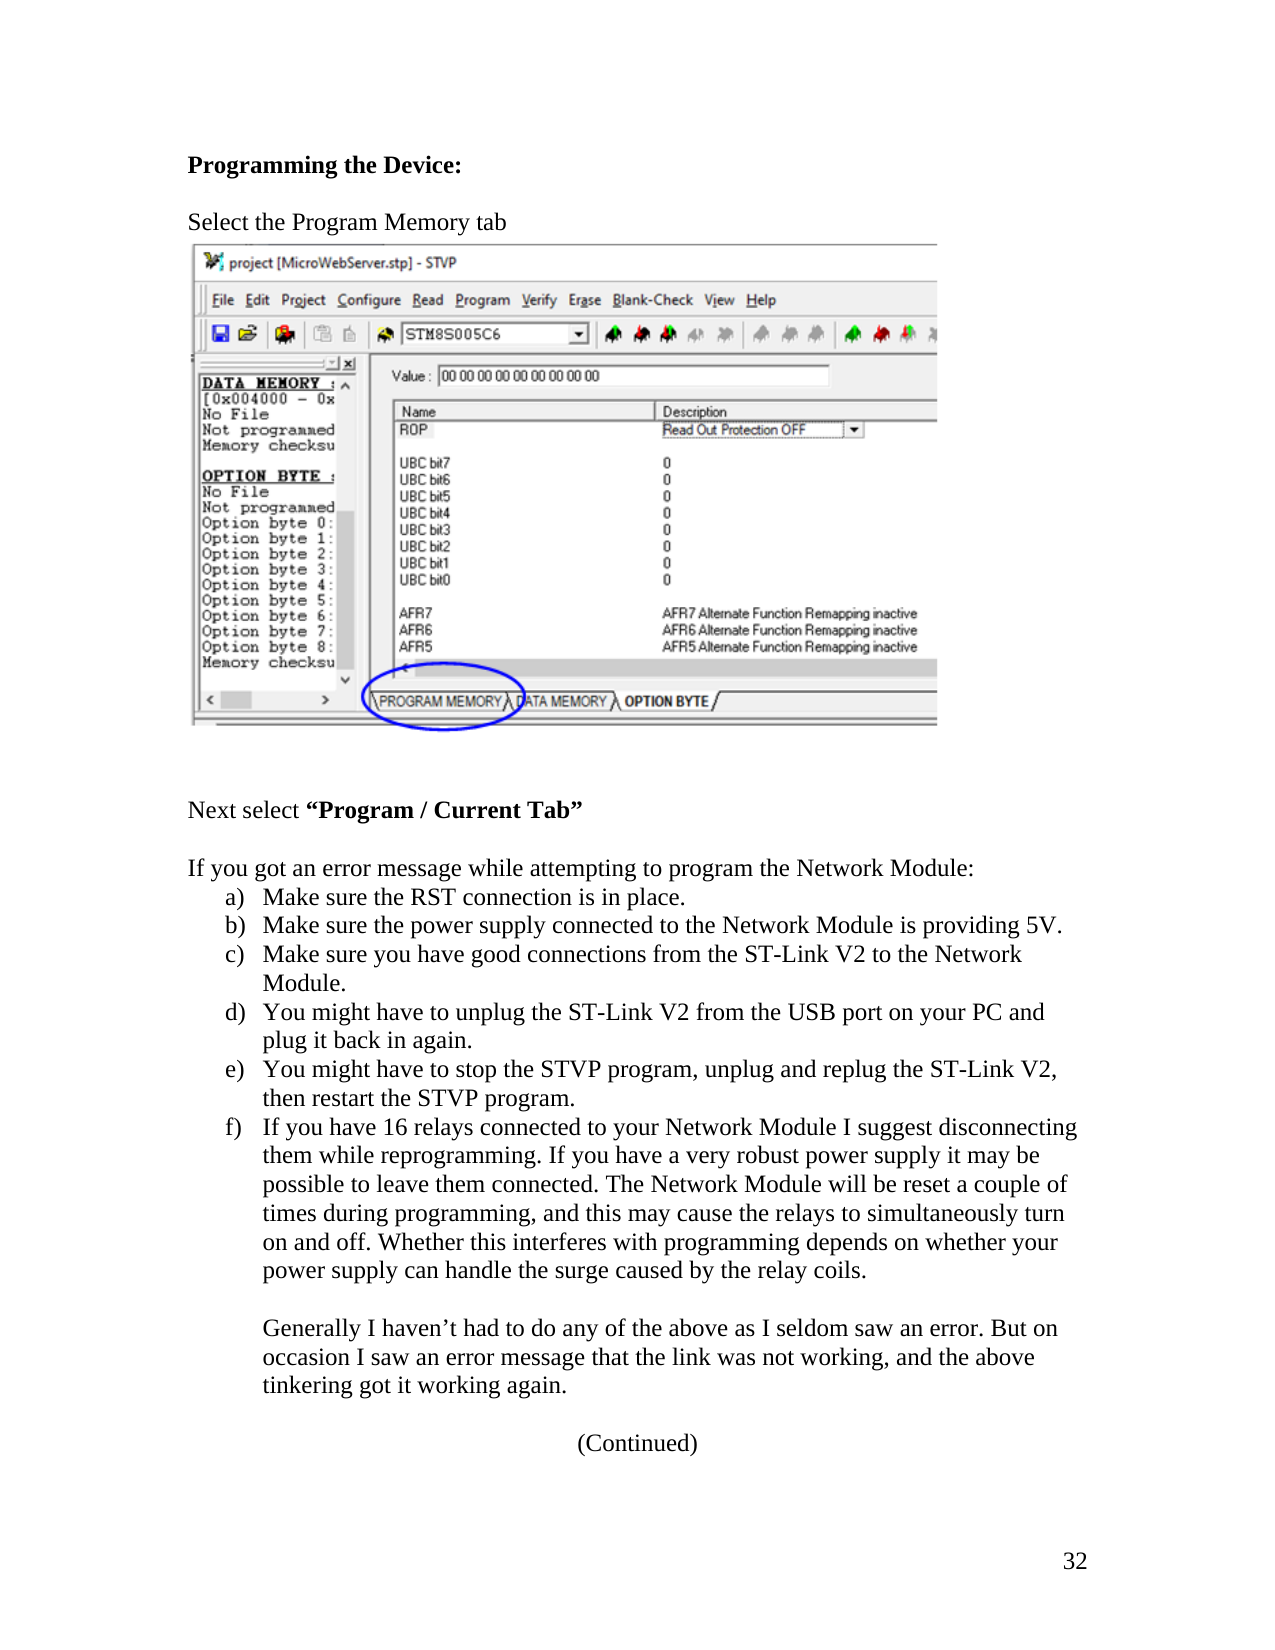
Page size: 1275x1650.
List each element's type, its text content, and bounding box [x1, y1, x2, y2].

text If you got an error message while attempting to program the Network Module: [187, 853, 1087, 882]
picture [187, 236, 955, 738]
list Make sure the RST connection is in place. [225, 882, 1087, 910]
text Next select “Program / Current Tab” [187, 795, 1087, 824]
list If you have 16 relays connected to your Network Module I suggest disconnecting them while reprogramming. If you have a very robust power supply it may be possible to leave them connected. The Network Module will be reset a couple of times during programming, and this may cause the relays to simultaneously turn on and off. Whether this interferes with programming depends on whether your power supply can handle the surge caused by the relay coils. [225, 1112, 1087, 1284]
text Select the Program Memory tab [187, 207, 1087, 236]
text Programming the Device: [187, 150, 1087, 179]
text (Continued) [187, 1428, 1087, 1457]
list Make sure you have good connections from the ST-Link V2 to the Network Module. [225, 939, 1087, 997]
list You might have to unplug the ST-Link V2 from the USB port on your PC and plug it back in again. [225, 997, 1087, 1054]
list You might have to stop the STVP program, unplug and replug the ST-Link V2, then restart the STVP program. [225, 1054, 1087, 1112]
list Make sure the power supply connected to the Network Module is providing 5V. [225, 910, 1087, 939]
text Generally I haven’t had to do any of the above as I seldom saw an error. But on occasion I saw an error message that the link was not working, and the above tinkering got it working again. [262, 1313, 1087, 1399]
